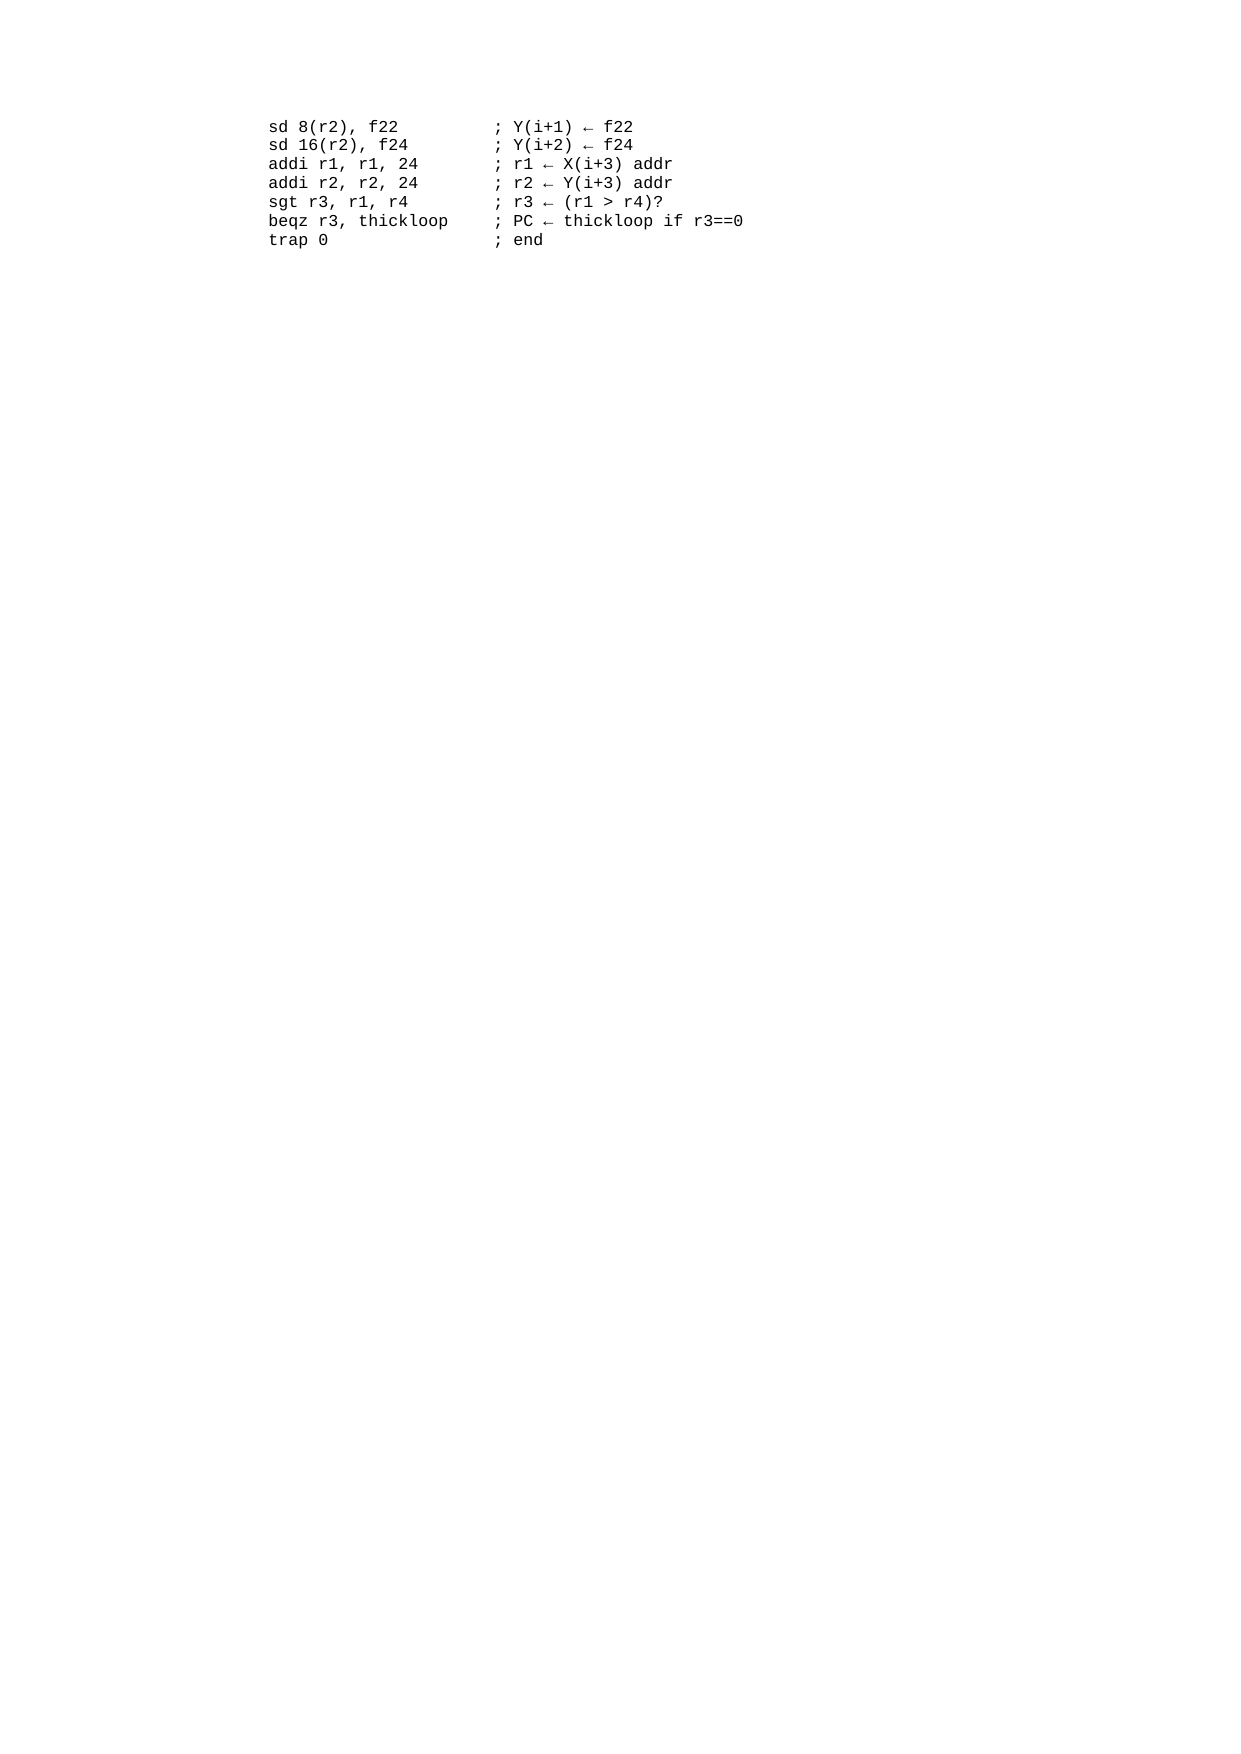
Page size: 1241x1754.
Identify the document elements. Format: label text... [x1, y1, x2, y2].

text beqz r3, thickloop ; PC ← thickloop if r3==0 [118, 212, 1122, 231]
text addi r1, r1, 24 ; r1 ← X(i+3) addr [118, 156, 1122, 175]
text sd 8(r2), f22 ; Y(i+1) ← f22 [118, 118, 1122, 137]
text trap 0 ; end [118, 231, 1122, 250]
text sgt r3, r1, r4 ; r3 ← (r1 > r4)? [118, 193, 1122, 212]
text sd 16(r2), f24 ; Y(i+2) ← f24 [118, 137, 1122, 156]
text addi r2, r2, 24 ; r2 ← Y(i+3) addr [118, 175, 1122, 193]
